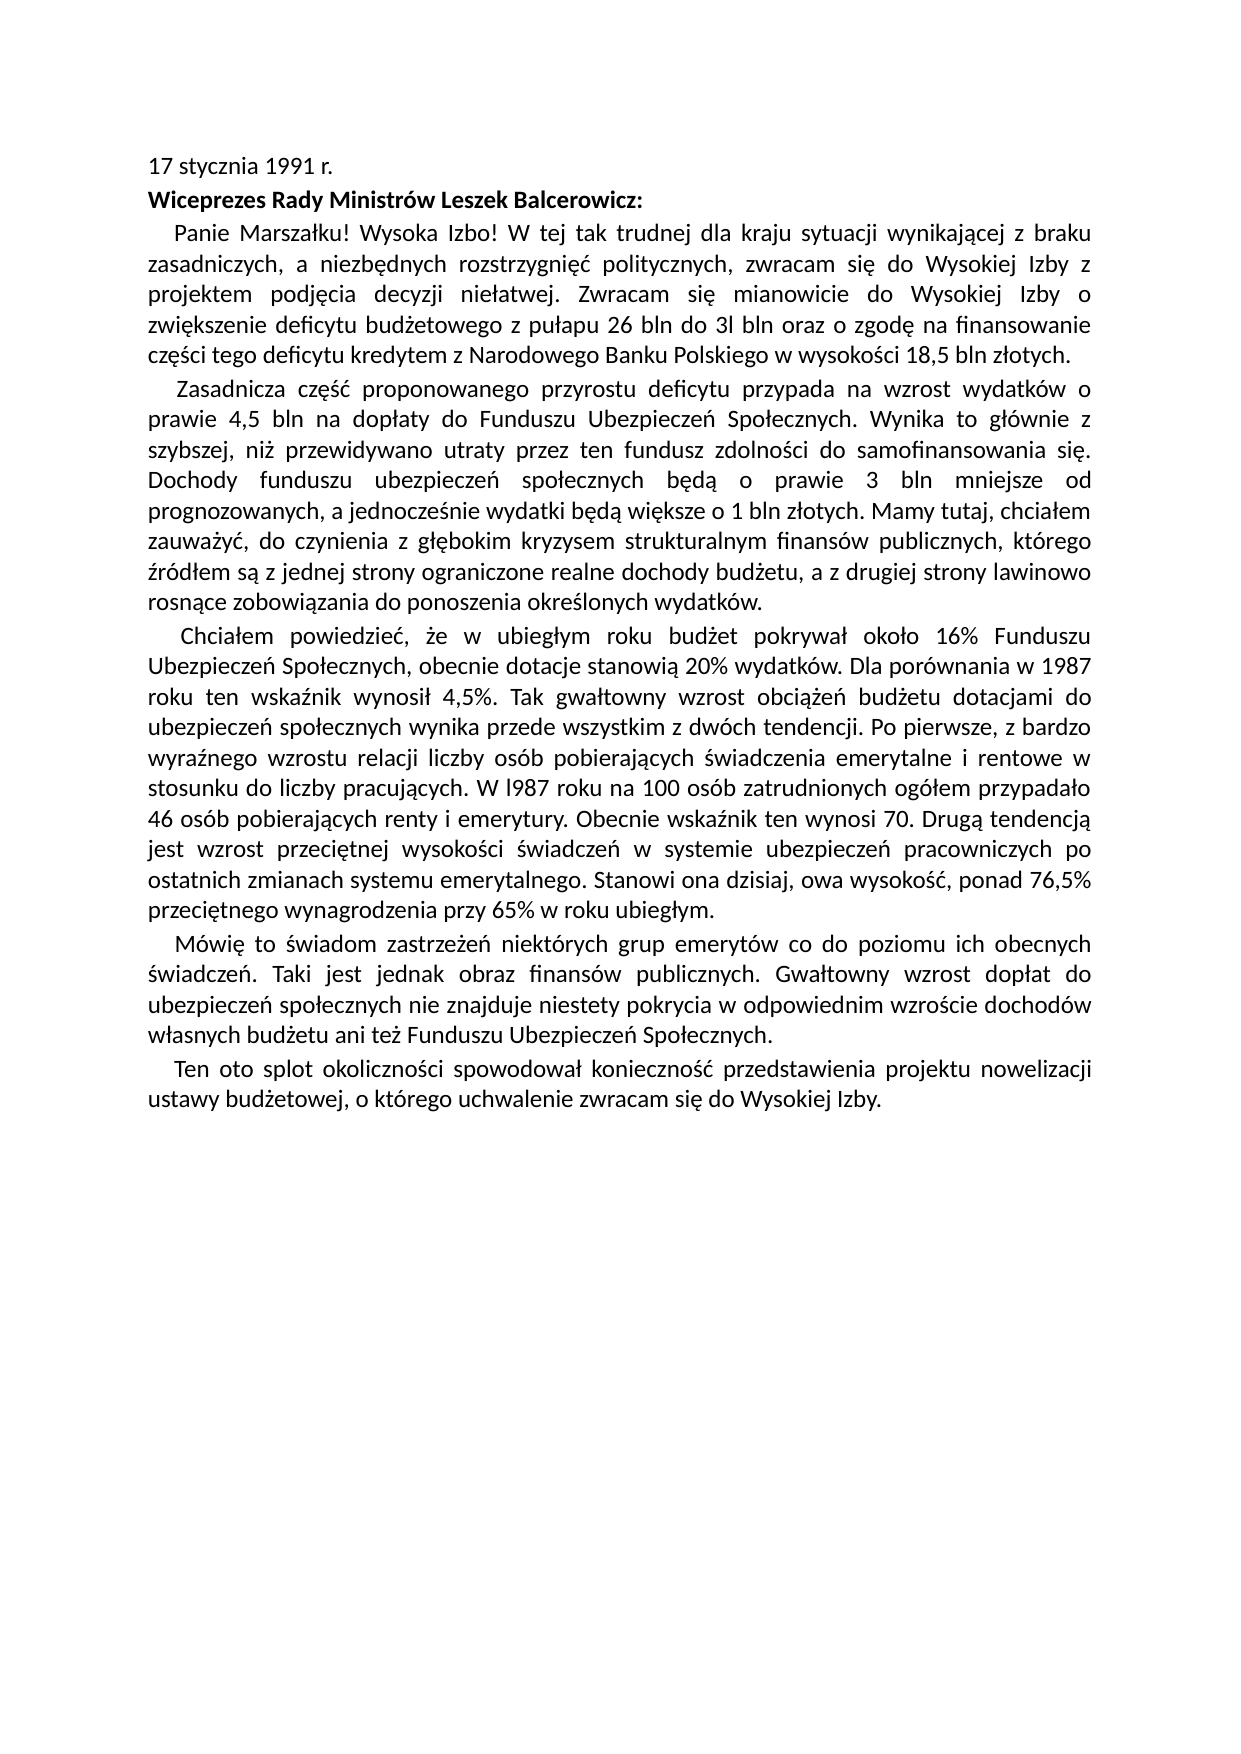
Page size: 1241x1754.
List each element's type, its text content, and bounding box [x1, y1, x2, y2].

text 17 stycznia 1991 r. [148, 151, 1093, 181]
text Ten oto splot okoliczności spowodował konieczność przedstawienia projektu nowelizacji ustawy budżetowej, o którego uchwalenie zwracam się do Wysokiej Izby. [148, 1053, 1093, 1114]
text Panie Marszałku! Wysoka Izbo! W tej tak trudnej dla kraju sytuacji wynikającej z braku zasadniczych, a niezbędnych rozstrzygnięć politycznych, zwracam się do Wysokiej Izby z projektem podjęcia decyzji niełatwej. Zwracam się mianowicie do Wysokiej Izby o zwiększenie deficytu budżetowego z pułapu 26 bln do 3l bln oraz o zgodę na finansowanie części tego deficytu kredytem z Narodowego Banku Polskiego w wysokości 18,5 bln złotych. [148, 217, 1093, 370]
text Zasadnicza część proponowanego przyrostu deficytu przypada na wzrost wydatków o prawie 4,5 bln na dopłaty do Funduszu Ubezpieczeń Społecznych. Wynika to głównie z szybszej, niż przewidywano utraty przez ten fundusz zdolności do samofinansowania się. Dochody funduszu ubezpieczeń społecznych będą o prawie 3 bln mniejsze od prognozowanych, a jednocześnie wydatki będą większe o 1 bln złotych. Mamy tutaj, chciałem zauważyć, do czynienia z głębokim kryzysem strukturalnym finansów publicznych, którego źródłem są z jednej strony ograniczone realne dochody budżetu, a z drugiej strony lawinowo rosnące zobowiązania do ponoszenia określonych wydatków. [148, 373, 1093, 617]
text Chciałem powiedzieć, że w ubiegłym roku budżet pokrywał około 16% Funduszu Ubezpieczeń Społecznych, obecnie dotacje stanowią 20% wydatków. Dla porównania w 1987 roku ten wskaźnik wynosił 4,5%. Tak gwałtowny wzrost obciążeń budżetu dotacjami do ubezpieczeń społecznych wynika przede wszystkim z dwóch tendencji. Po pierwsze, z bardzo wyraźnego wzrostu relacji liczby osób pobierających świadczenia emerytalne i rentowe w stosunku do liczby pracujących. W l987 roku na 100 osób zatrudnionych ogółem przypadało 46 osób pobierających renty i emerytury. Obecnie wskaźnik ten wynosi 70. Drugą tendencją jest wzrost przeciętnej wysokości świadczeń w systemie ubezpieczeń pracowniczych po ostatnich zmianach systemu emerytalnego. Stanowi ona dzisiaj, owa wysokość, ponad 76,5% przeciętnego wynagrodzenia przy 65% w roku ubiegłym. [148, 620, 1093, 925]
text Wiceprezes Rady Ministrów Leszek Balcerowicz: [148, 184, 1093, 214]
text Mówię to świadom zastrzeżeń niektórych grup emerytów co do poziomu ich obecnych świadczeń. Taki jest jednak obraz finansów publicznych. Gwałtowny wzrost dopłat do ubezpieczeń społecznych nie znajduje niestety pokrycia w odpowiednim wzroście dochodów własnych budżetu ani też Funduszu Ubezpieczeń Społecznych. [148, 928, 1093, 1050]
